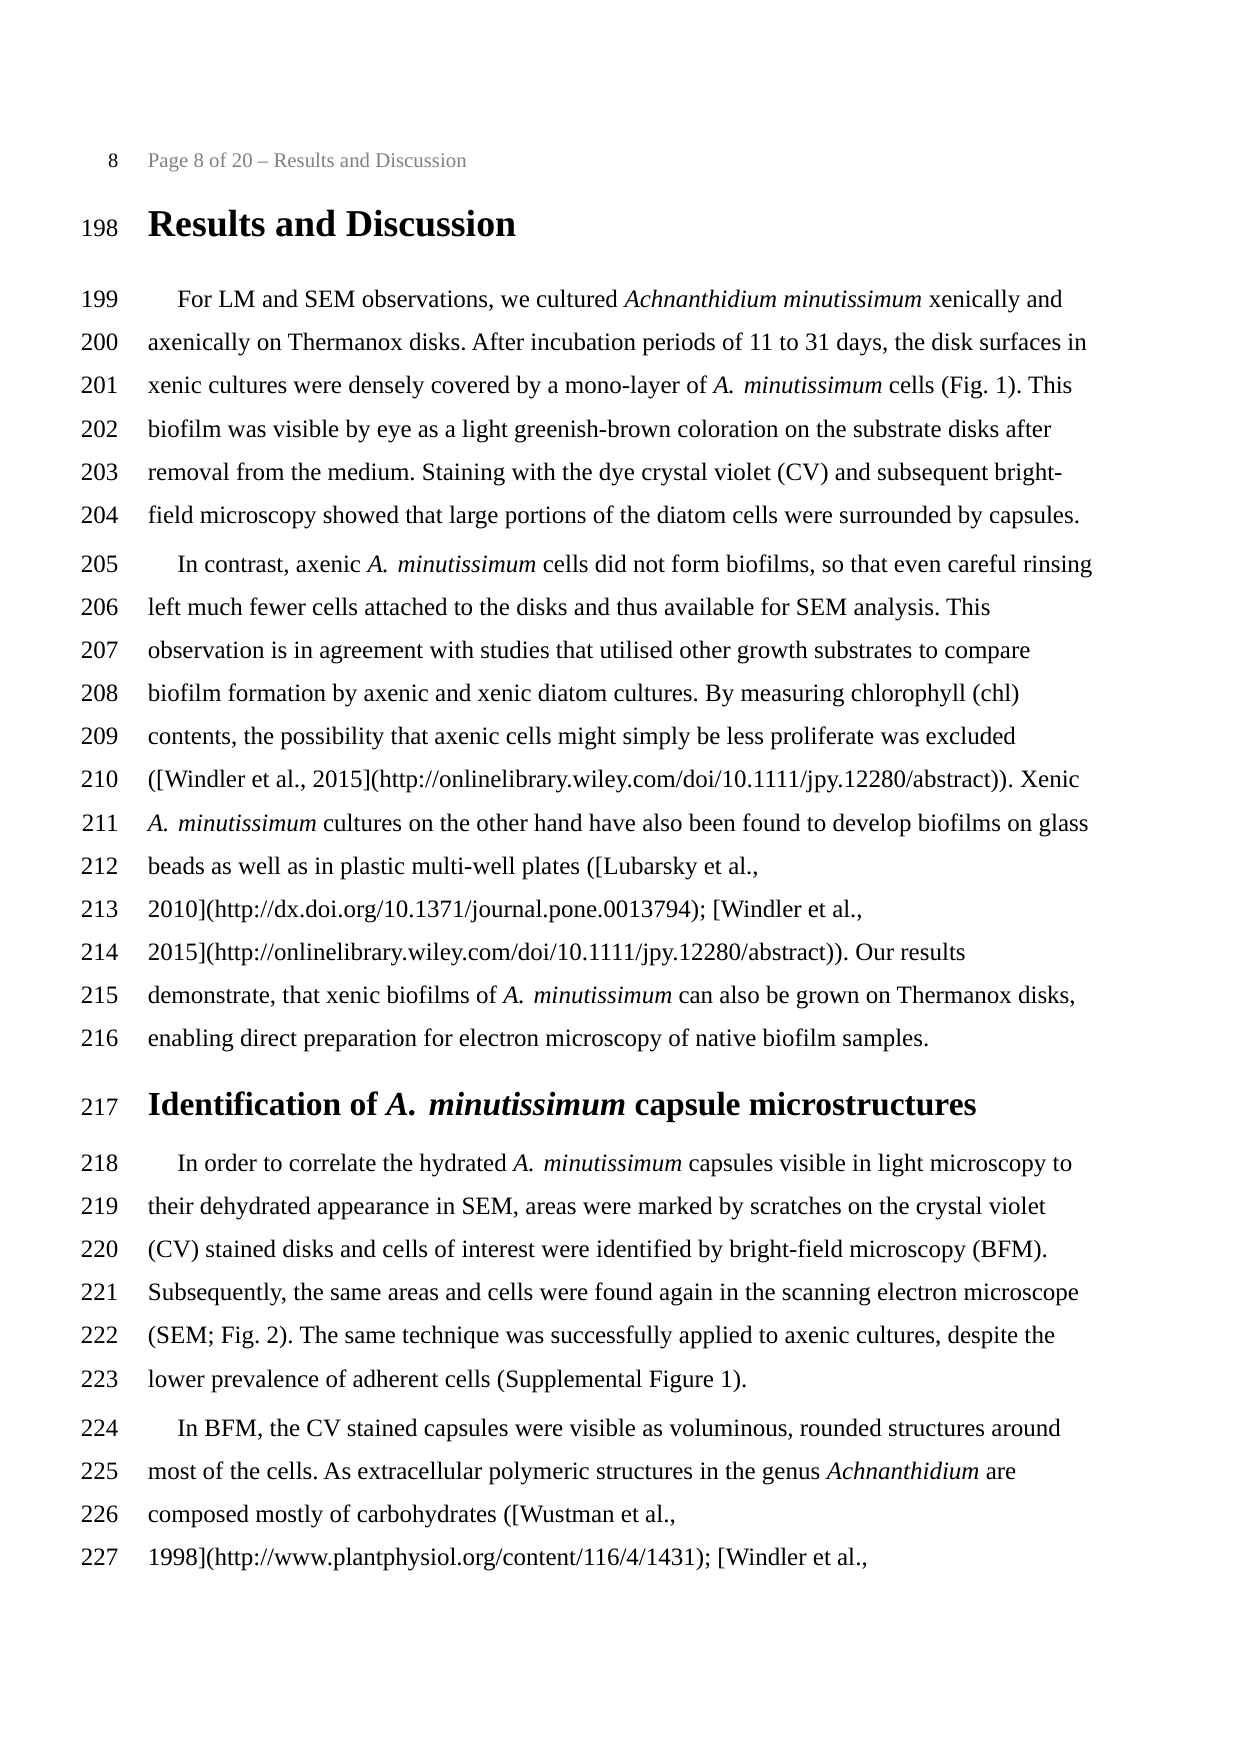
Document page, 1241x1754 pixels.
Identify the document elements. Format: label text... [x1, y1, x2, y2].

subtitle Identification of A. minutissimum capsule microstructures [148, 1084, 1093, 1123]
text In BFM, the CV stained capsules were visible as voluminous, rounded structures around most of the cells. As extracellular polymeric structures in the genus Achnanthidium are composed mostly of carbohydrates ([Wustman et al., 1998](http://www.plantphysiol.org/content/116/4/1431); [Windler et al., [148, 1413, 1093, 1571]
text For LM and SEM observations, we cultured Achnanthidium minutissimum xenically and axenically on Thermanox disks. After incubation periods of 11 to 31 days, the disk surfaces in xenic cultures were densely covered by a mono-layer of A. minutissimum cells (Fig. 1). This biofilm was visible by eye as a light greenish-brown coloration on the substrate disks after removal from the medium. Staining with the dye crystal violet (CV) and subsequent bright-field microscopy showed that large portions of the diatom cells were surrounded by capsules. [148, 284, 1093, 529]
subtitle Results and Discussion [148, 201, 1093, 245]
text In contrast, axenic A. minutissimum cells did not form biofilms, so that even careful rinsing left much fewer cells attached to the disks and thus available for SEM analysis. This observation is in agreement with studies that utilised other growth substrates to compare biofilm formation by axenic and xenic diatom cultures. By measuring chlorophyll (chl) contents, the possibility that axenic cells might simply be less proliferate was excluded ([Windler et al., 2015](http://onlinelibrary.wiley.com/doi/10.1111/jpy.12280/abstract)). Xenic A. minutissimum cultures on the other hand have also been found to develop biofilms on glass beads as well as in plastic multi-well plates ([Lubarsky et al., 2010](http://dx.doi.org/10.1371/journal.pone.0013794); [Windler et al., 2015](http://onlinelibrary.wiley.com/doi/10.1111/jpy.12280/abstract)). Our results demonstrate, that xenic biofilms of A. minutissimum can also be grown on Thermanox disks, enabling direct preparation for electron microscopy of native biofilm samples. [148, 549, 1093, 1052]
text In order to correlate the hydrated A. minutissimum capsules visible in light microscopy to their dehydrated appearance in SEM, areas were marked by scratches on the crystal violet (CV) stained disks and cells of interest were identified by bright-field microscopy (BFM). Subsequently, the same areas and cells were found again in the scanning electron microscope (SEM; Fig. 2). The same technique was successfully applied to axenic cultures, despite the lower prevalence of adherent cells (Supplemental Figure 1). [148, 1148, 1093, 1392]
